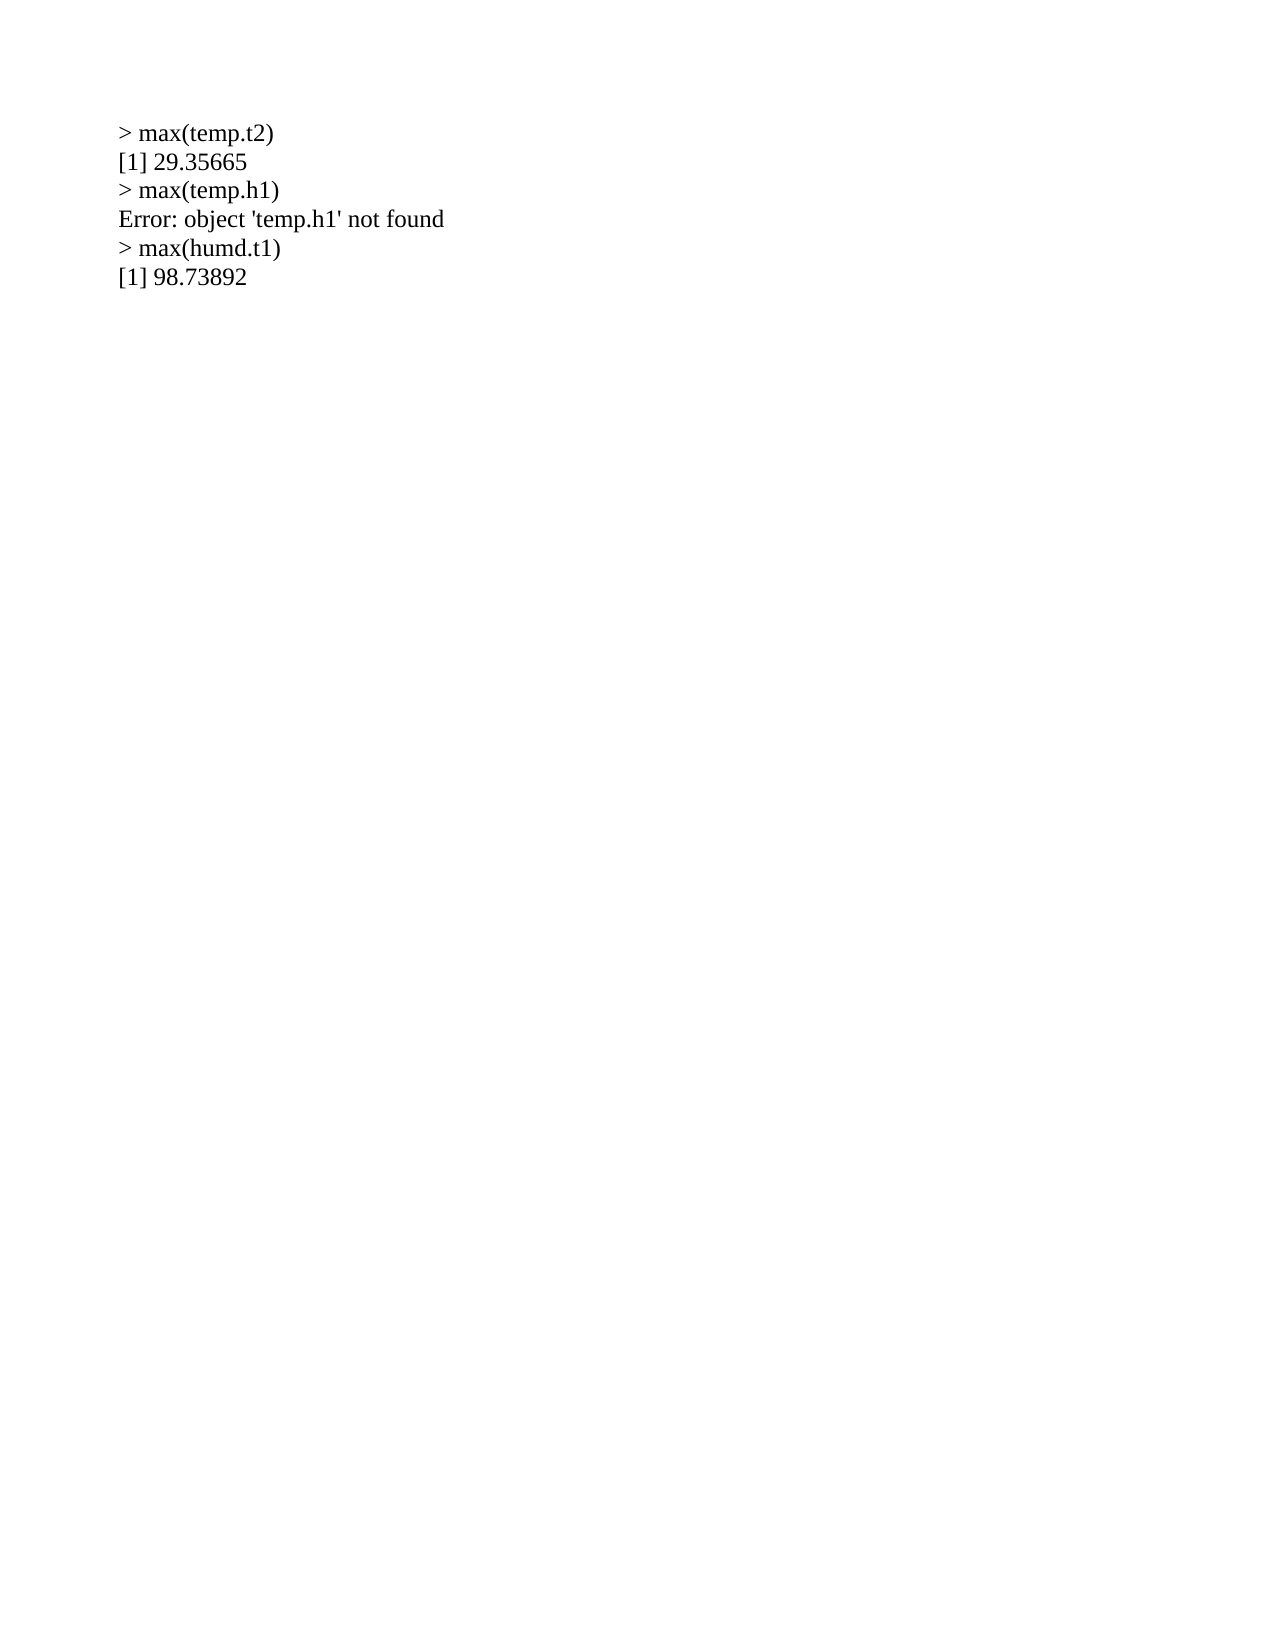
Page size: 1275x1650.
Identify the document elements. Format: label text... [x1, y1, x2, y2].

text > max(temp.h1) [118, 176, 1157, 204]
text Error: object 'temp.h1' not found [118, 204, 1157, 233]
text [1] 98.73892 [118, 262, 1157, 291]
text [1] 29.35665 [118, 147, 1157, 176]
text > max(temp.t2) [118, 118, 1157, 147]
text > max(humd.t1) [118, 233, 1157, 262]
